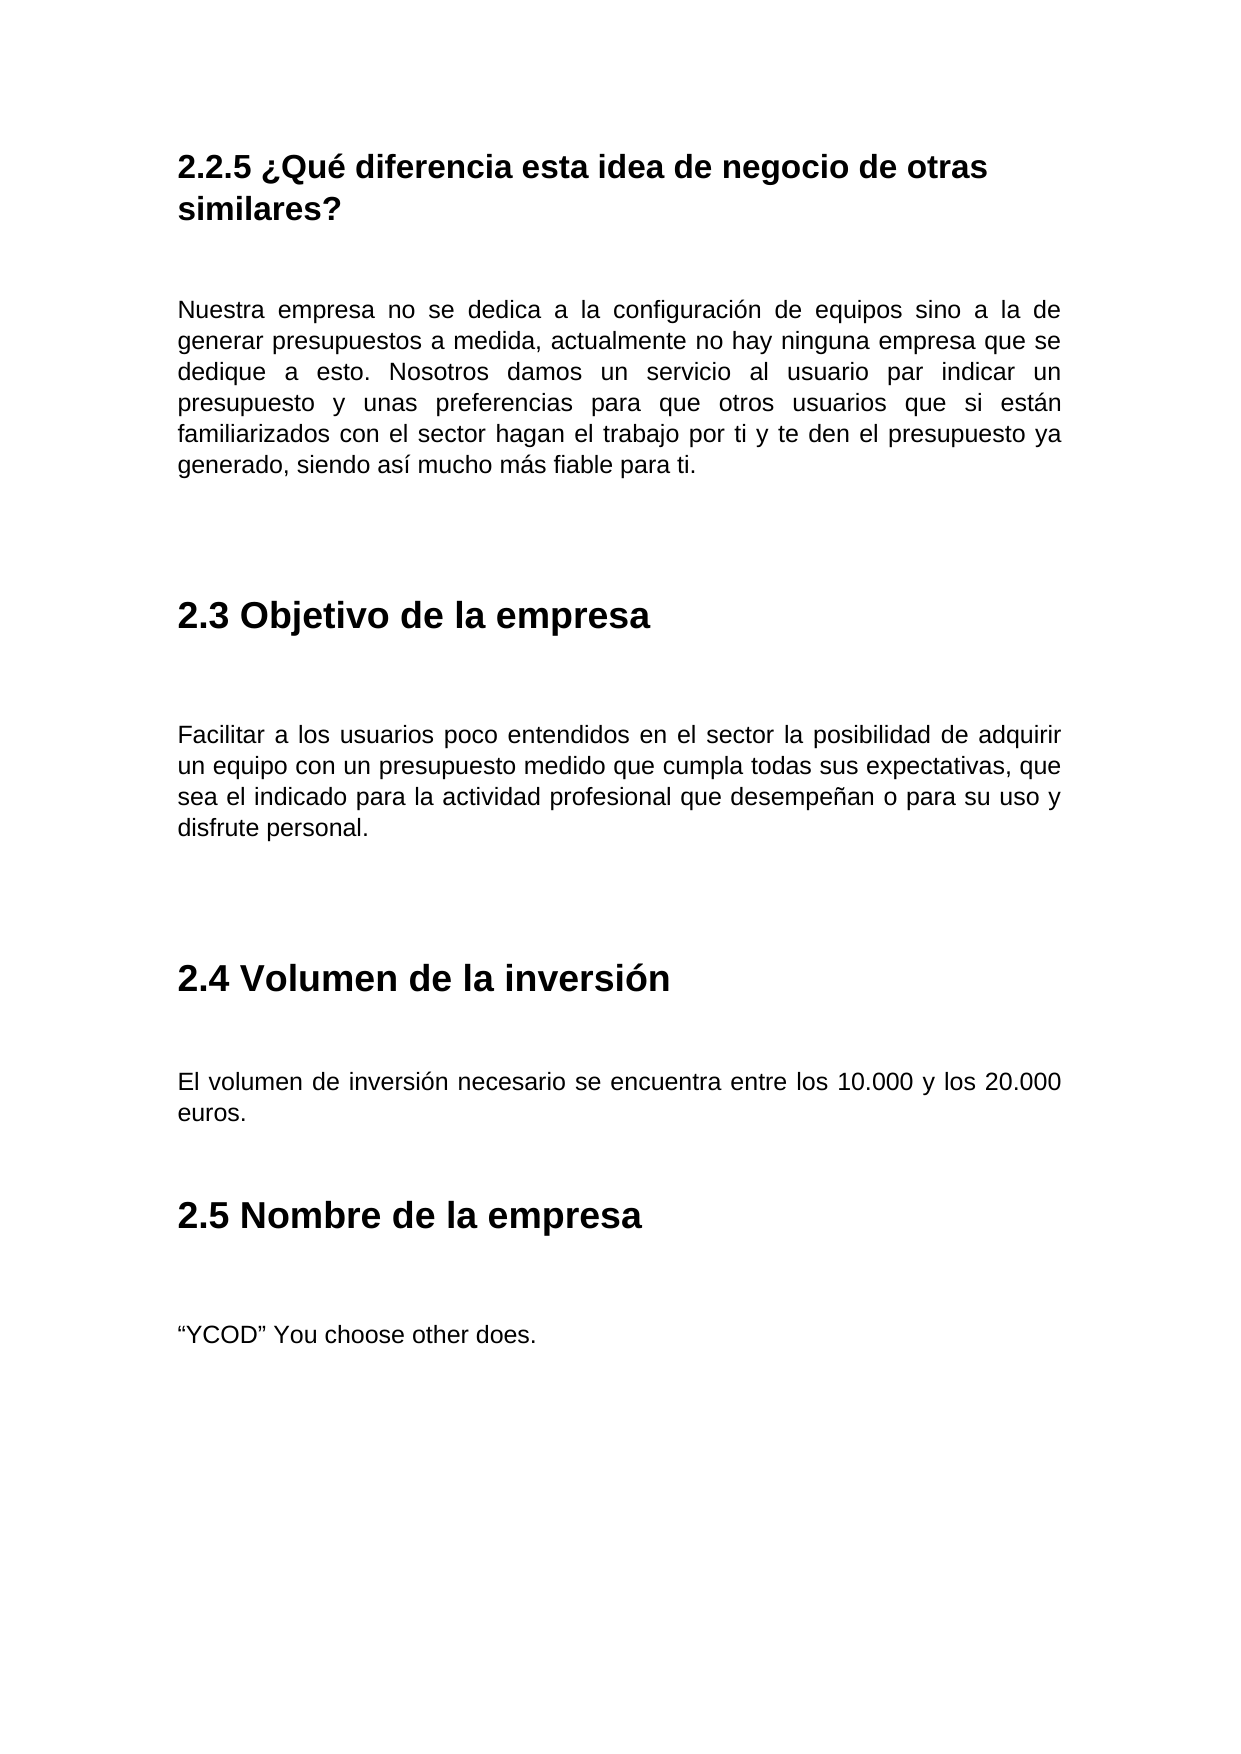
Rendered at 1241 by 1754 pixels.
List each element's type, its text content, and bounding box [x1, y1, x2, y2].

text 2.2.5 ¿Qué diferencia esta idea de negocio de otras similares? [177, 148, 1063, 227]
text Nuestra empresa no se dedica a la configuración de equipos sino a la de generar presupuestos a medida, actualmente no hay ninguna empresa que se dedique a esto. Nosotros damos un servicio al usuario par indicar un presupuesto y unas preferencias para que otros usuarios que si están familiarizados con el sector hagan el trabajo por ti y te den el presupuesto ya generado, siendo así mucho más fiable para ti. [177, 295, 1063, 479]
text Facilitar a los usuarios poco entendidos en el sector la posibilidad de adquirir un equipo con un presupuesto medido que cumpla todas sus expectativas, que sea el indicado para la actividad profesional que desempeñan o para su uso y disfrute personal. [177, 720, 1063, 842]
text El volumen de inversión necesario se encuentra entre los 10.000 y los 20.000 euros. [177, 1067, 1063, 1127]
text “YCOD” You choose other does. [177, 1320, 1063, 1348]
text 2.3 Objetivo de la empresa [177, 593, 1063, 636]
text 2.5 Nombre de la empresa [177, 1193, 1063, 1236]
text 2.4 Volumen de la inversión [177, 956, 1063, 999]
